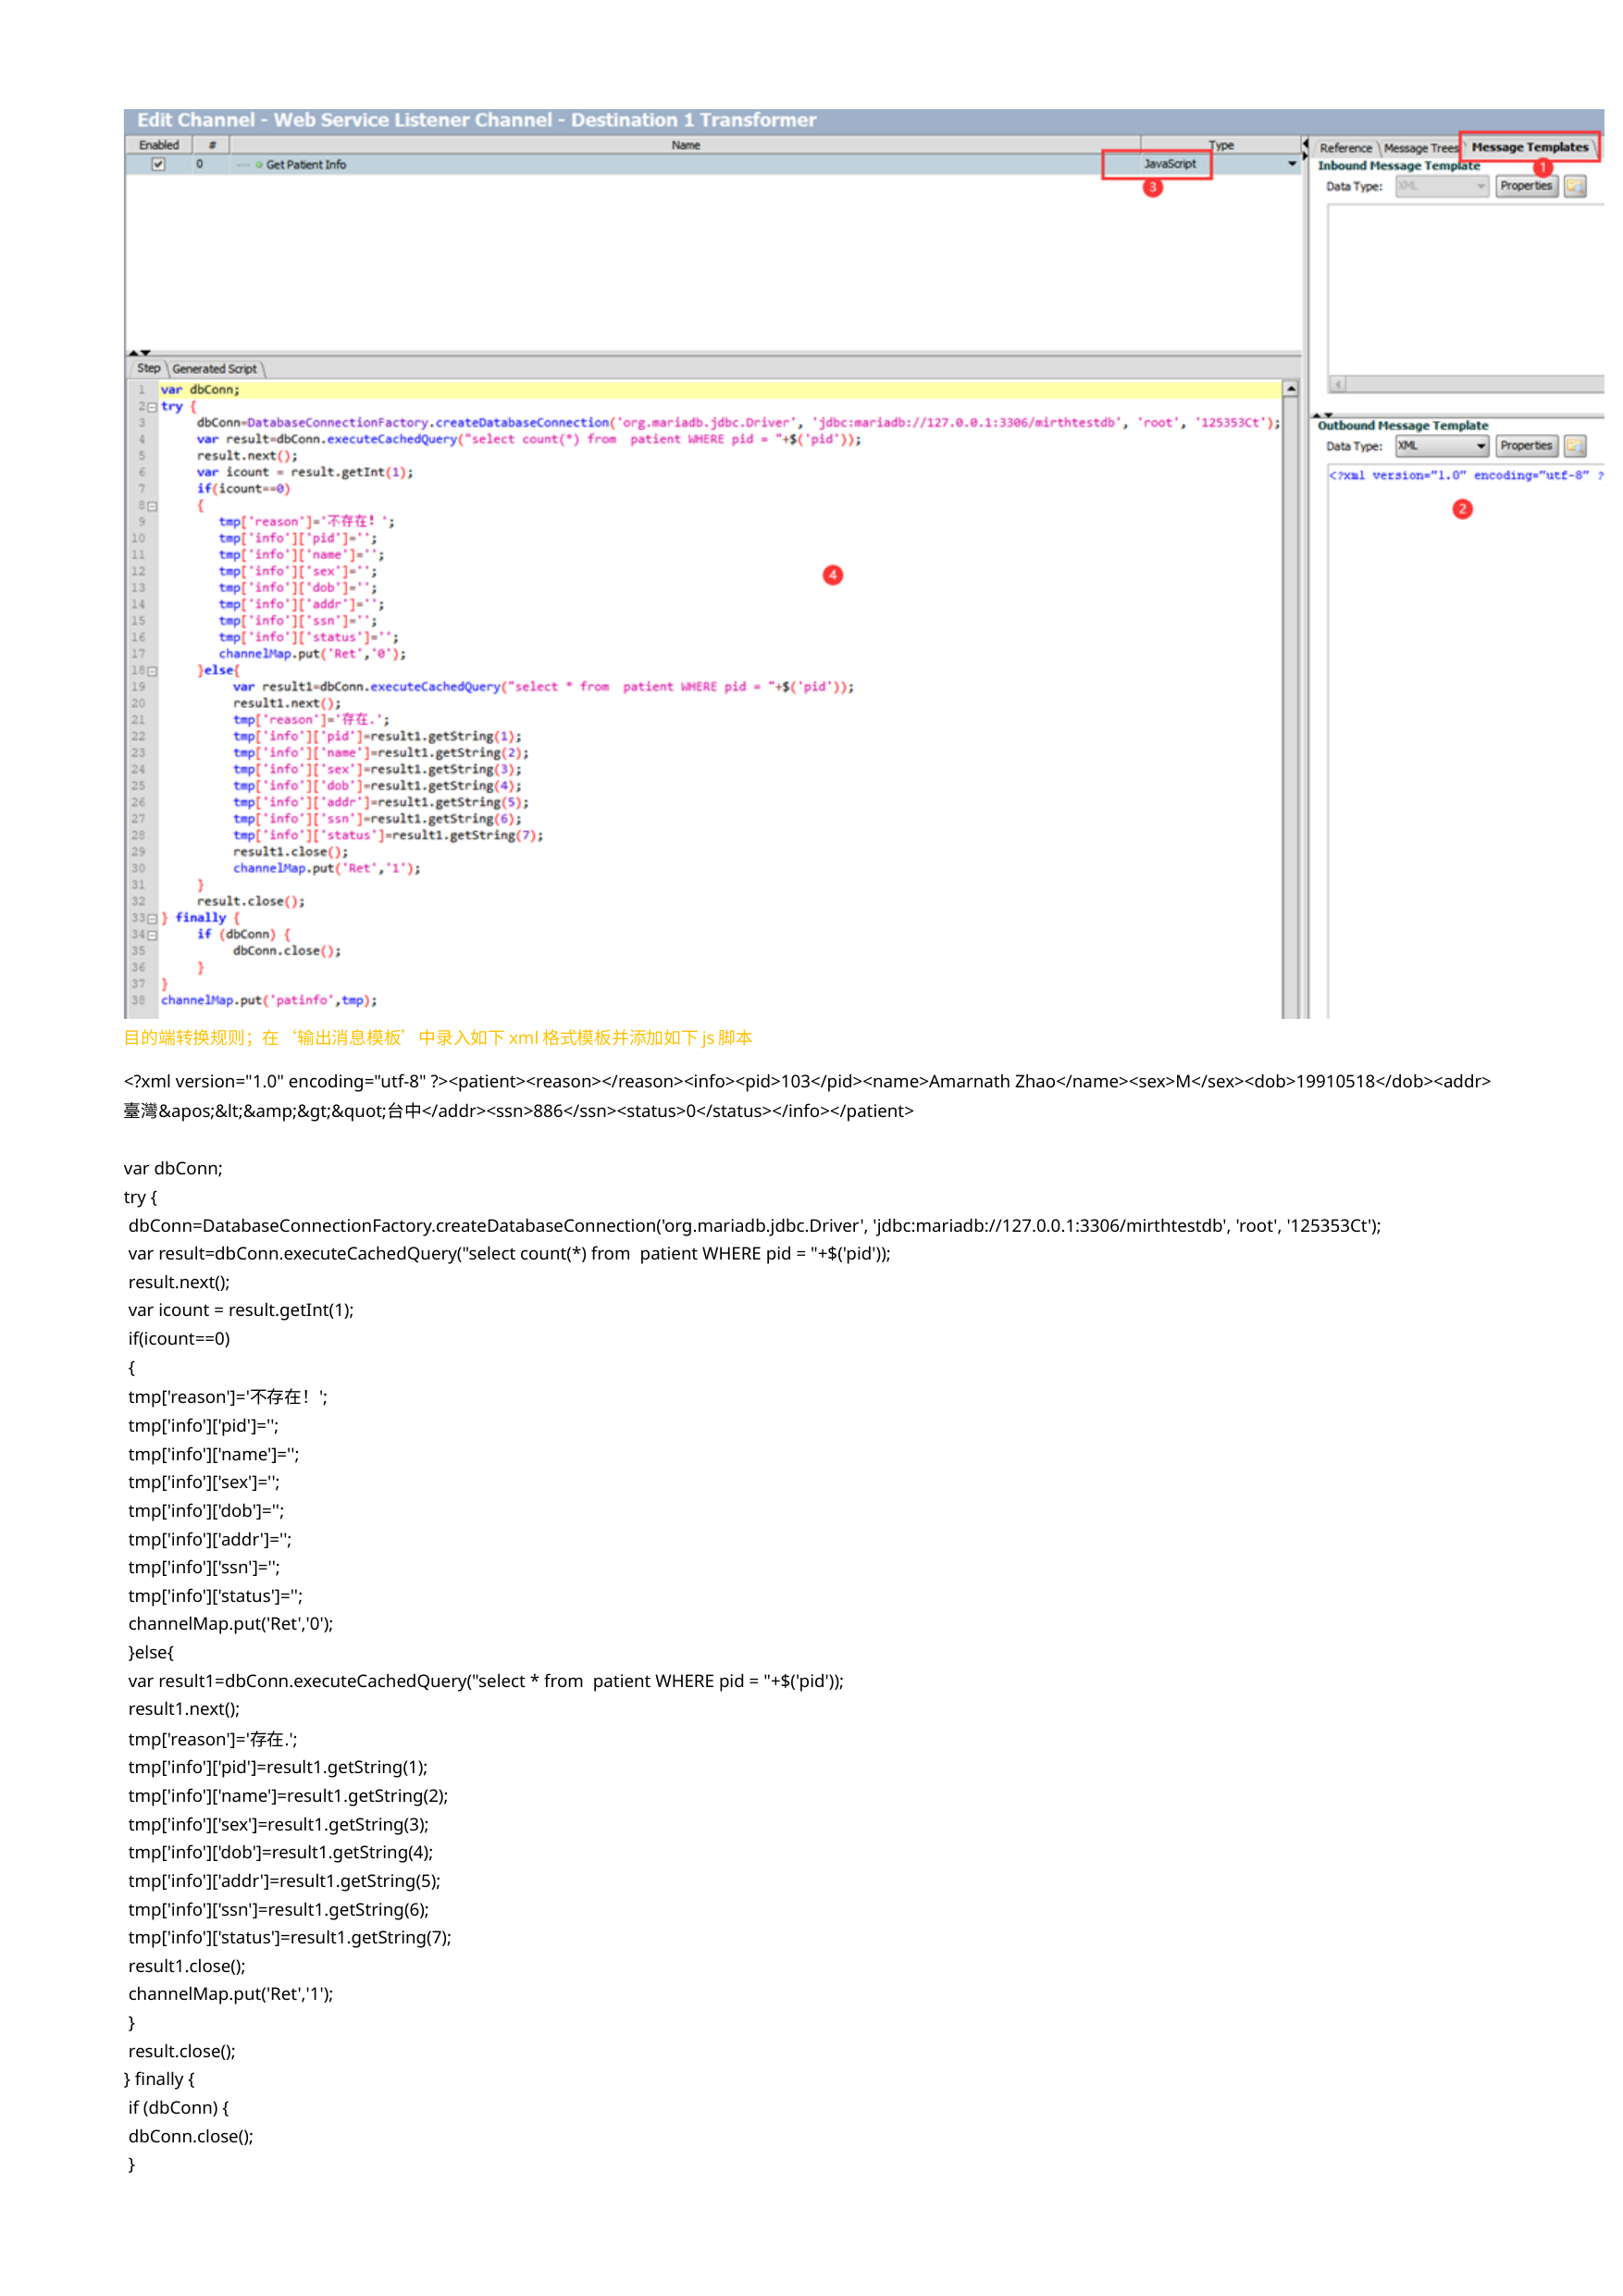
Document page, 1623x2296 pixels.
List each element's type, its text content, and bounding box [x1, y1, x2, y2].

text var dbConn; try { dbConn=DatabaseConnectionFactory.createDatabaseConnection('org.mariadb.jdbc.Driver', 'jdbc:mariadb://127.0.0.1:3306/mirthtestdb', 'root', '125353Ct'); var result=dbConn.executeCachedQuery("select count(*) from patient WHERE pid = "+$('pid')); result.next(); var icount = result.getInt(1); if(icount==0) { tmp['reason']='不存在！'; tmp['info']['pid']=''; tmp['info']['name']=''; tmp['info']['sex']=''; tmp['info']['dob']=''; tmp['info']['addr']=''; tmp['info']['ssn']=''; tmp['info']['status']=''; channelMap.put('Ret','0'); }else{ var result1=dbConn.executeCachedQuery("select * from patient WHERE pid = "+$('pid')); result1.next(); tmp['reason']='存在.'; tmp['info']['pid']=result1.getString(1); tmp['info']['name']=result1.getString(2); tmp['info']['sex']=result1.getString(3); tmp['info']['dob']=result1.getString(4); tmp['info']['addr']=result1.getString(5); tmp['info']['ssn']=result1.getString(6); tmp['info']['status']=result1.getString(7); result1.close(); channelMap.put('Ret','1'); } result.close(); } finally { if (dbConn) { dbConn.close(); } [124, 1157, 1499, 2176]
picture [123, 109, 1604, 1019]
text 目的端转换规则；在‘输出消息模板’中录入如下xml格式模板并添加如下js脚本 [124, 1024, 1499, 1049]
text <?xml version="1.0" encoding="utf-8" ?><patient><reason></reason><info><pid>103</pid><name>Amarnath Zhao</name><sex>M</sex><dob>19910518</dob><addr>臺灣&apos;&lt;&amp;&gt;&quot;台中</addr><ssn>886</ssn><status>0</status></info></patient> [124, 1069, 1499, 1123]
